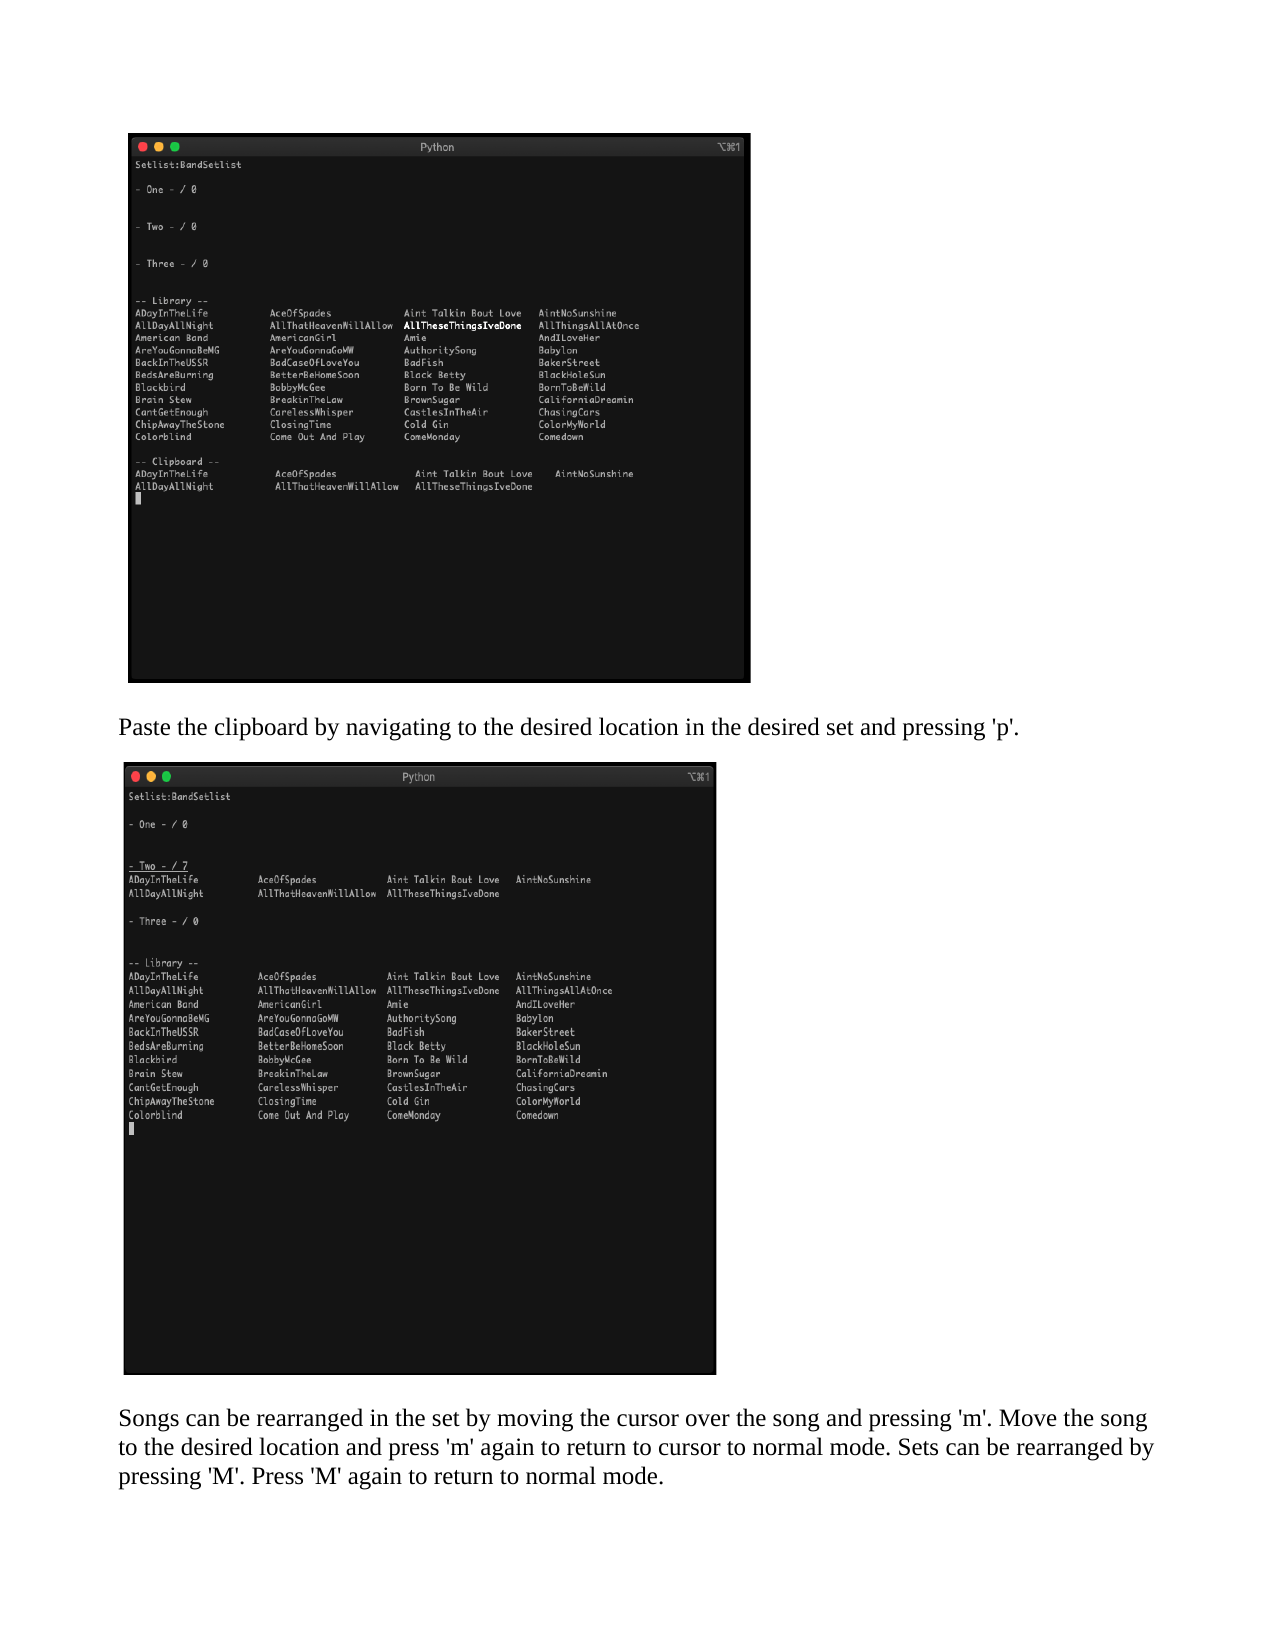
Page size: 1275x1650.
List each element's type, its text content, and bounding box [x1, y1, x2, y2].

text Songs can be rearranged in the set by moving the cursor over the song and pressing 'm'. Move the song to the desired location and press 'm' again to return to cursor to normal mode. Sets can be rearranged by pressing 'M'. Press 'M' again to return to normal mode. [118, 1403, 1157, 1490]
picture [123, 762, 717, 1375]
text Paste the clipboard by navigating to the desired location in the desired set and pressing 'p'. [118, 712, 1157, 740]
picture [128, 133, 751, 683]
